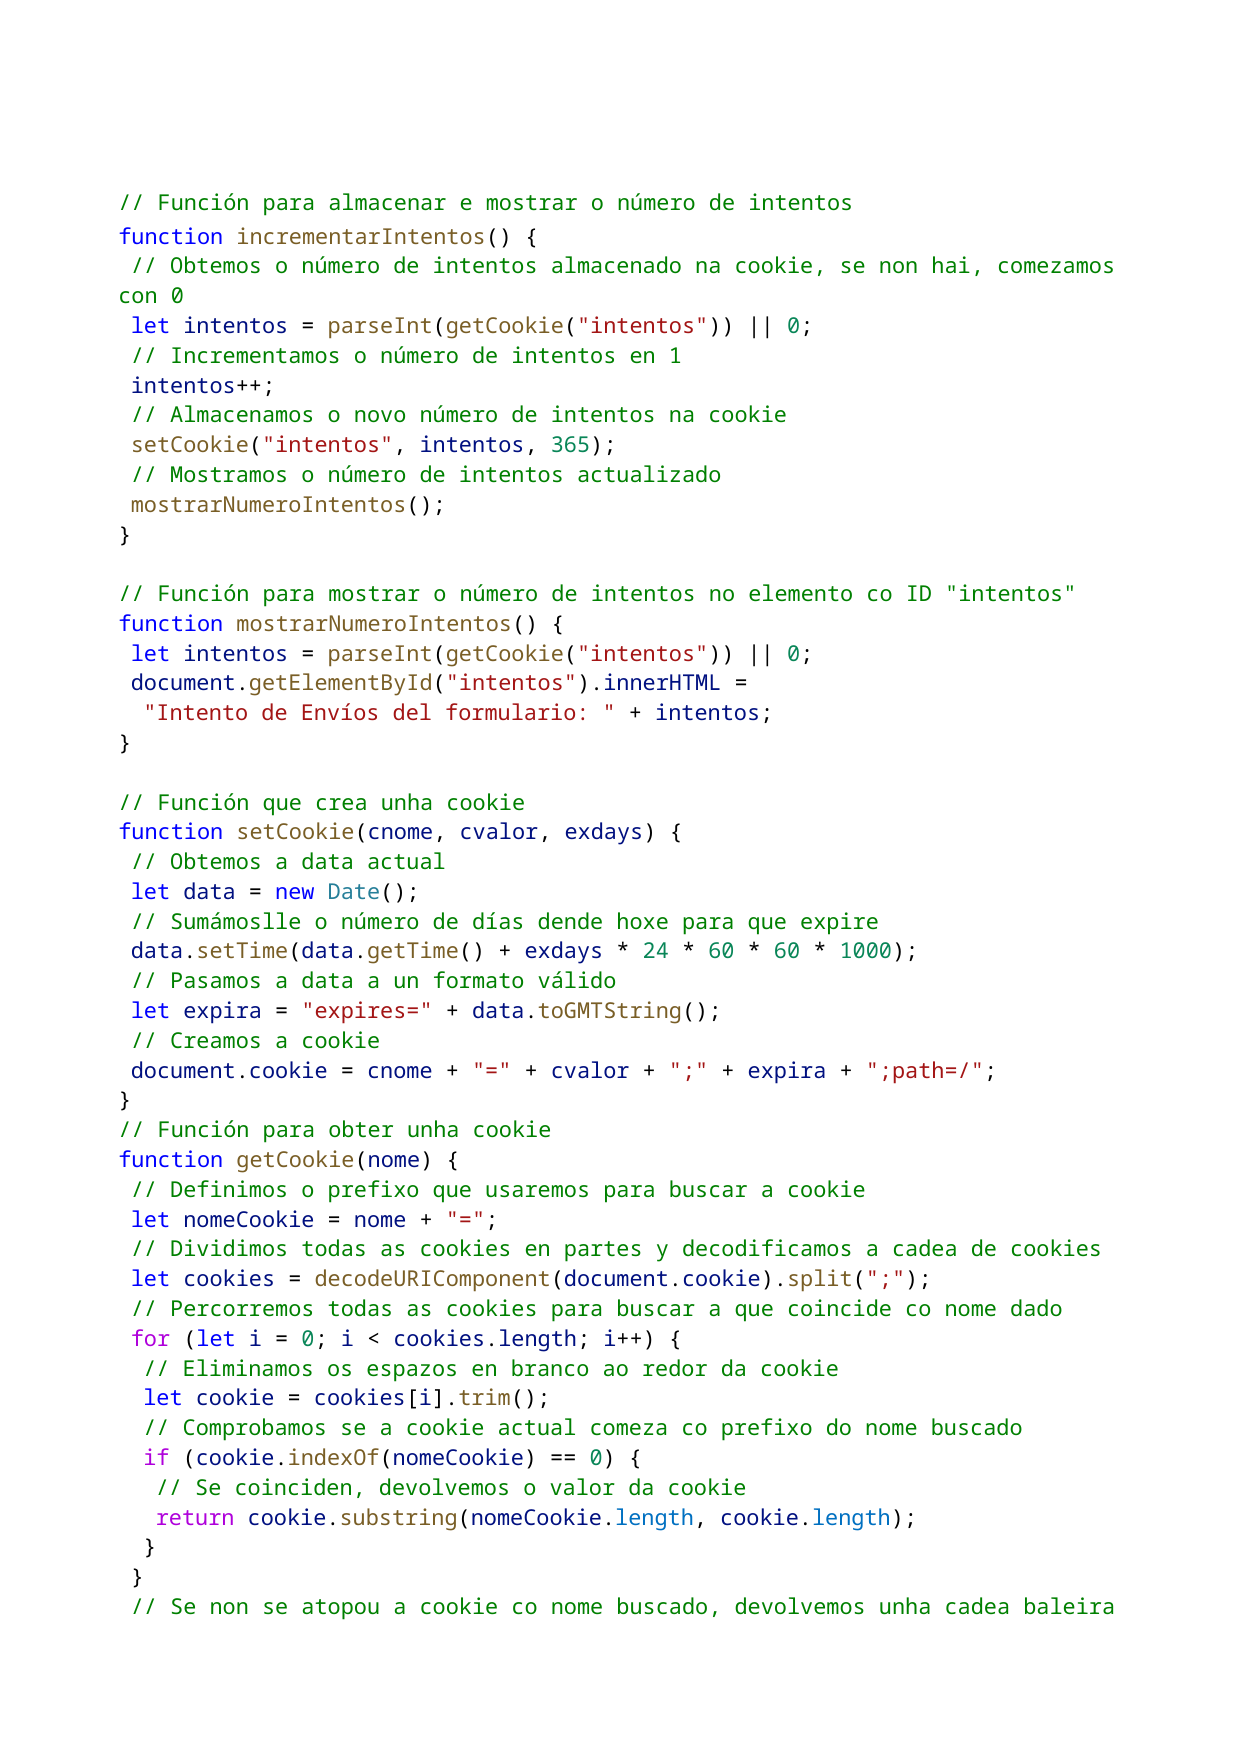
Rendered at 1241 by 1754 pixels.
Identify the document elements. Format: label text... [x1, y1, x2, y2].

text // Función para mostrar o número de intentos no elemento co ID "intentos" [118, 578, 1122, 608]
text // Función que crea unha cookie [118, 786, 1122, 816]
text function setCookie(cnome, cvalor, exdays) { [118, 816, 1122, 846]
text let cookies = decodeURIComponent(document.cookie).split(";"); [118, 1263, 1122, 1293]
text function incrementarIntentos() { [118, 221, 1122, 250]
text mostrarNumeroIntentos(); [118, 489, 1122, 518]
text // Comprobamos se a cookie actual comeza co prefixo do nome buscado [118, 1412, 1122, 1442]
text function mostrarNumeroIntentos() { [118, 608, 1122, 638]
text } [118, 1531, 1122, 1561]
text let expira = "expires=" + data.toGMTString(); [118, 995, 1122, 1025]
text // Obtemos o número de intentos almacenado na cookie, se non hai, comezamos con 0 [118, 250, 1122, 310]
text // Eliminamos os espazos en branco ao redor da cookie [118, 1352, 1122, 1382]
text let nomeCookie = nome + "="; [118, 1203, 1122, 1233]
text // Pasamos a data a un formato válido [118, 965, 1122, 995]
text // Incrementamos o número de intentos en 1 [118, 340, 1122, 369]
text } [118, 518, 1122, 548]
text // Creamos a cookie [118, 1025, 1122, 1054]
text let cookie = cookies[i].trim(); [118, 1382, 1122, 1412]
text data.setTime(data.getTime() + exdays * 24 * 60 * 60 * 1000); [118, 935, 1122, 965]
text return cookie.substring(nomeCookie.length, cookie.length); [118, 1501, 1122, 1531]
text // Se coinciden, devolvemos o valor da cookie [118, 1472, 1122, 1501]
text } [118, 1561, 1122, 1591]
text // Función para almacenar e mostrar o número de intentos [118, 186, 1122, 216]
text // Sumámoslle o número de días dende hoxe para que expire [118, 906, 1122, 935]
text setCookie("intentos", intentos, 365); [118, 429, 1122, 459]
text // Mostramos o número de intentos actualizado [118, 459, 1122, 489]
text // Se non se atopou a cookie co nome buscado, devolvemos unha cadea baleira [118, 1591, 1122, 1621]
text // Dividimos todas as cookies en partes y decodificamos a cadea de cookies [118, 1233, 1122, 1263]
text let data = new Date(); [118, 876, 1122, 906]
text if (cookie.indexOf(nomeCookie) == 0) { [118, 1442, 1122, 1472]
text "Intento de Envíos del formulario: " + intentos; [118, 697, 1122, 727]
text document.cookie = cnome + "=" + cvalor + ";" + expira + ";path=/"; [118, 1054, 1122, 1084]
text } [118, 1084, 1122, 1114]
text let intentos = parseInt(getCookie("intentos")) || 0; [118, 310, 1122, 340]
text // Definimos o prefixo que usaremos para buscar a cookie [118, 1174, 1122, 1203]
text document.getElementById("intentos").innerHTML = [118, 667, 1122, 697]
text } [118, 727, 1122, 757]
text for (let i = 0; i < cookies.length; i++) { [118, 1323, 1122, 1352]
text // Función para obter unha cookie [118, 1114, 1122, 1144]
text function getCookie(nome) { [118, 1144, 1122, 1174]
text let intentos = parseInt(getCookie("intentos")) || 0; [118, 638, 1122, 667]
text // Obtemos a data actual [118, 846, 1122, 876]
text // Percorremos todas as cookies para buscar a que coincide co nome dado [118, 1293, 1122, 1323]
text // Almacenamos o novo número de intentos na cookie [118, 399, 1122, 429]
text intentos++; [118, 369, 1122, 399]
